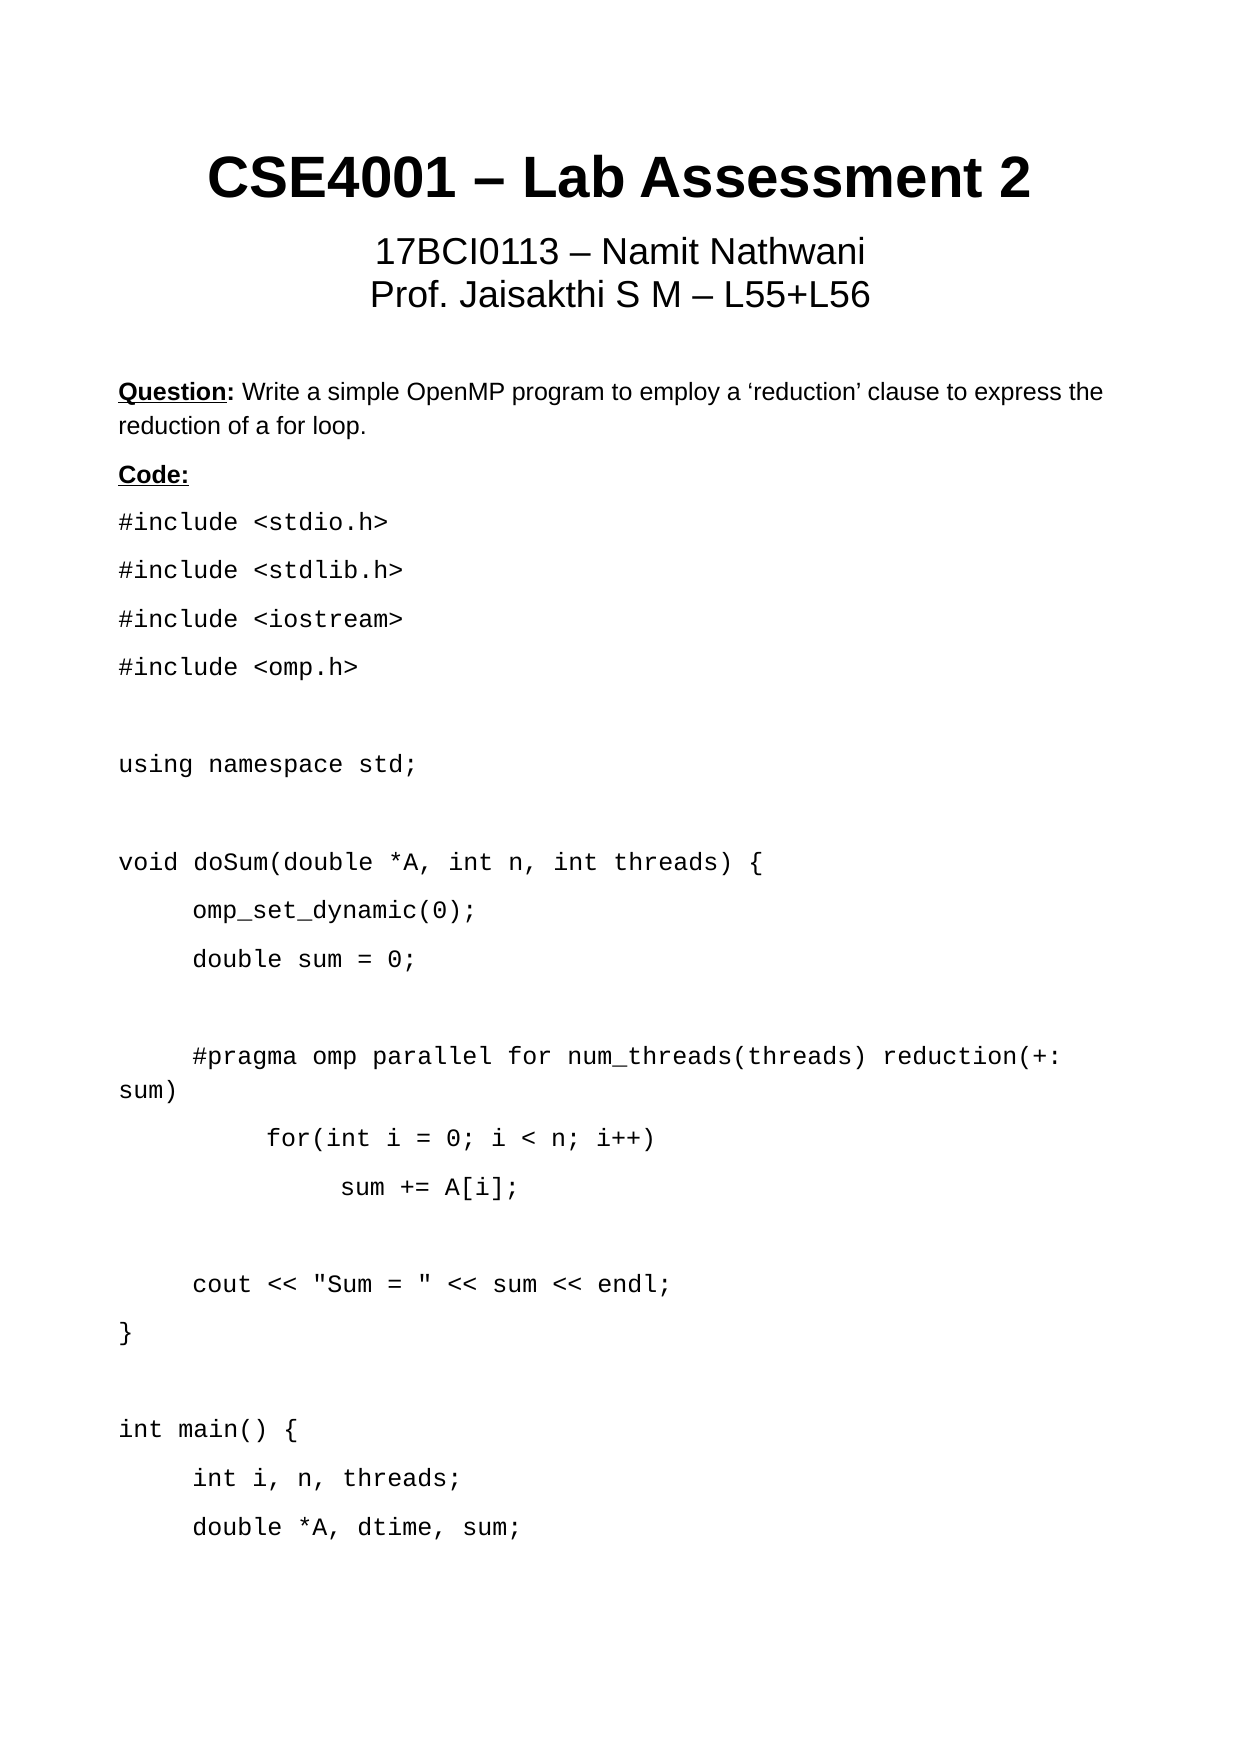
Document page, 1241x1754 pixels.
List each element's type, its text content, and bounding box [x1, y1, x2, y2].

text Question: Write a simple OpenMP program to employ a ‘reduction’ clause to express the reduction of a for loop. [118, 377, 1122, 440]
text omp_set_dynamic(0); [118, 898, 1122, 926]
text sum += A[i]; [118, 1174, 1122, 1203]
text using namespace std; [118, 752, 1122, 780]
title CSE4001 – Lab Assessment 2 [118, 143, 1122, 210]
text #include <stdio.h> [118, 509, 1122, 538]
text Code: [118, 460, 1122, 489]
text double sum = 0; [118, 946, 1122, 974]
text double *A, dtime, sum; [118, 1514, 1122, 1542]
text int i, n, threads; [118, 1466, 1122, 1494]
text void doSum(double *A, int n, int threads) { [118, 849, 1122, 877]
text cout << "Sum = " << sum << endl; [118, 1271, 1122, 1300]
text #pragma omp parallel for num_threads(threads) reduction(+: sum) [118, 1043, 1122, 1106]
text #include <omp.h> [118, 655, 1122, 683]
text } [118, 1320, 1122, 1348]
text #include <stdlib.h> [118, 558, 1122, 586]
text int main() { [118, 1417, 1122, 1445]
text for(int i = 0; i < n; i++) [118, 1126, 1122, 1154]
text #include <iostream> [118, 606, 1122, 635]
subtitle 17BCI0113 – Namit Nathwani Prof. Jaisakthi S M – L55+L56 [118, 229, 1122, 315]
